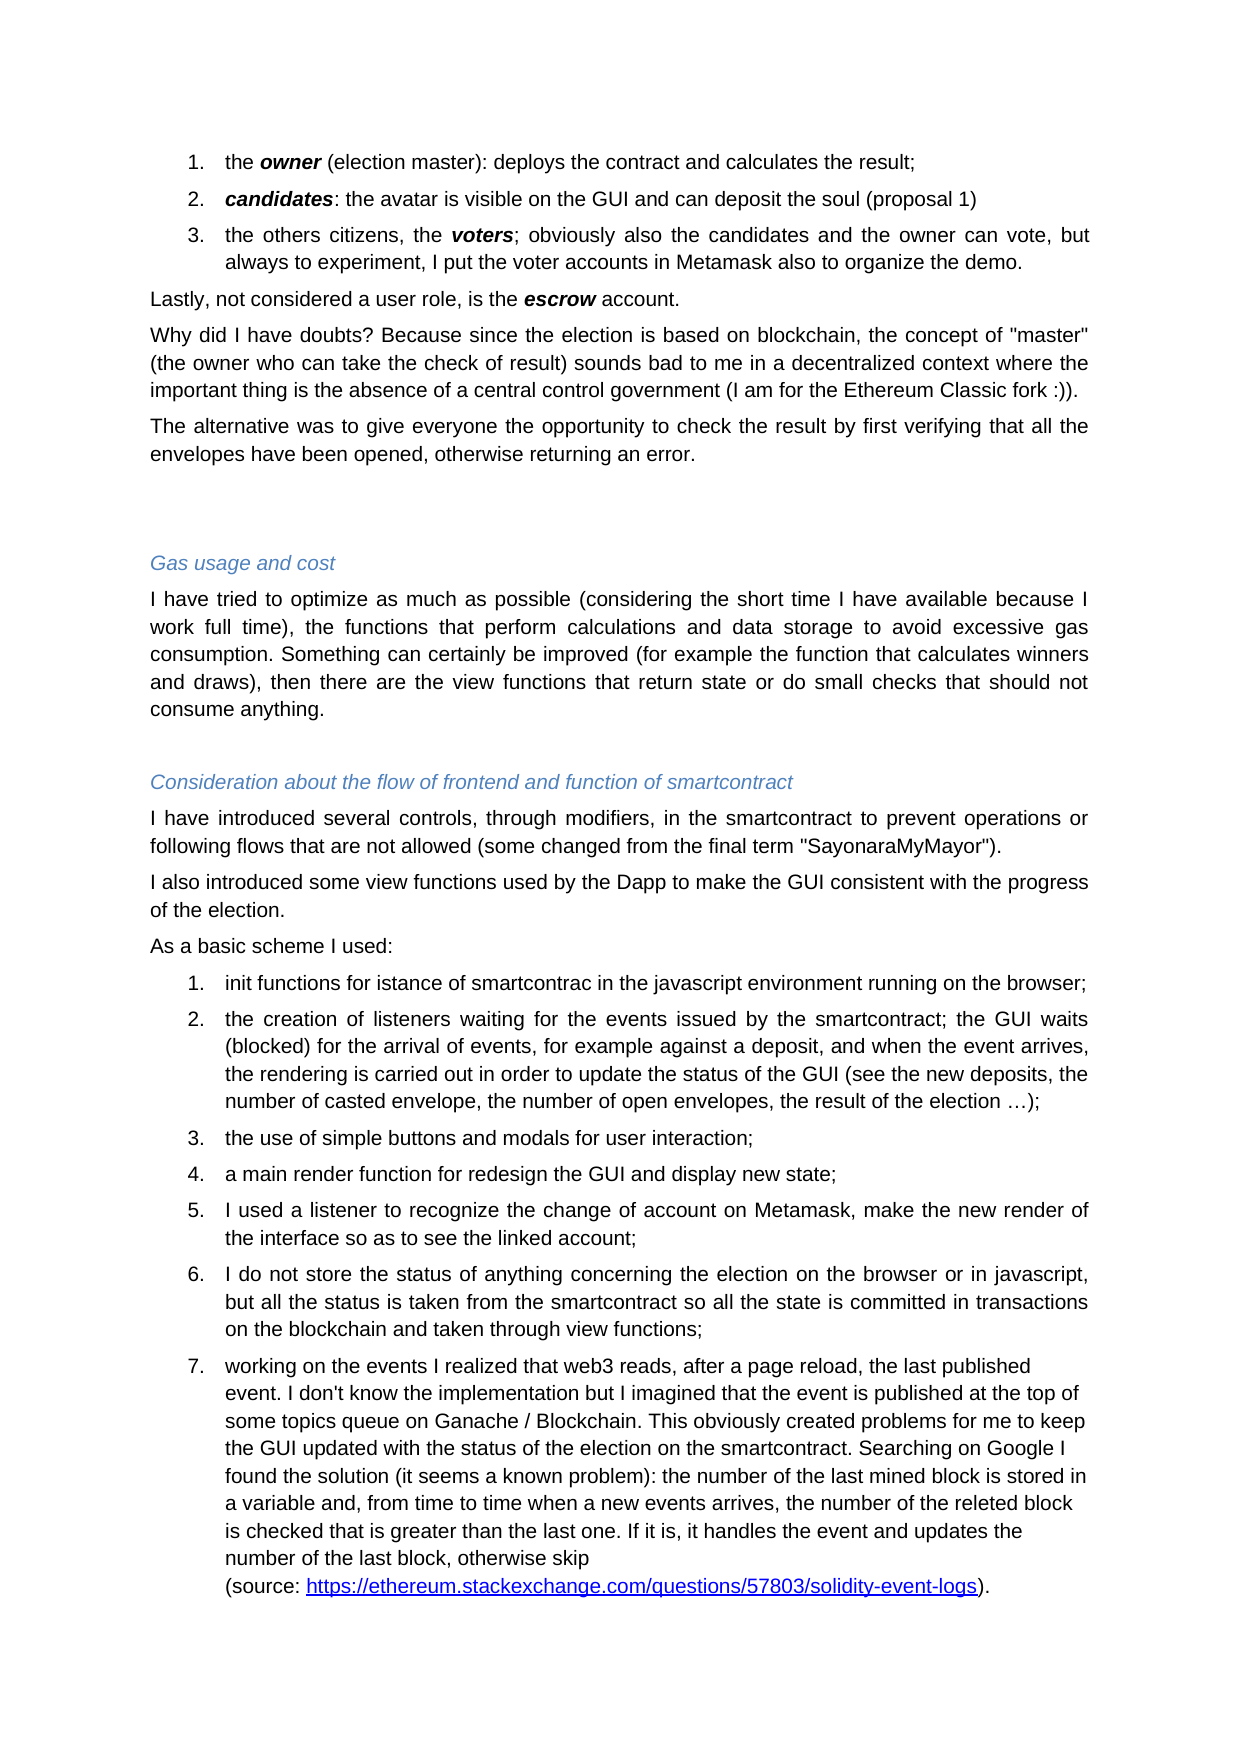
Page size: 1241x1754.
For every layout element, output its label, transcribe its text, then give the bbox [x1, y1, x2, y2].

list the use of simple buttons and modals for user interaction; [187, 1126, 1090, 1149]
text I have introduced several controls, through modifiers, in the smartcontract to prevent operations or following flows that are not allowed (some changed from the final term "SayonaraMyMayor"). [150, 806, 1090, 858]
text I have tried to optimize as much as possible (considering the short time I have available because I work full time), the functions that perform calculations and data storage to avoid excessive gas consumption. Something can certainly be improved (for example the function that calculates winners and draws), then there are the view functions that return state or do small checks that should not consume anything. [150, 587, 1090, 721]
text The alternative was to give everyone the opportunity to check the result by first verifying that all the envelopes have been opened, otherwise returning an error. [150, 414, 1090, 466]
list candidates: the avatar is visible on the GUI and can deposit the soul (proposal 1) [187, 186, 1090, 210]
text Consideration about the flow of frontend and function of smartcontract [150, 770, 1090, 794]
text I also introduced some view functions used by the Dapp to make the GUI consistent with the progress of the election. [150, 870, 1090, 922]
text Gas usage and cost [150, 551, 1090, 575]
list a main render function for redesign the GUI and display new state; [187, 1162, 1090, 1186]
list init functions for istance of smartcontrac in the javascript environment running on the browser; [187, 970, 1090, 994]
list I do not store the status of anything concerning the election on the browser or in javascript, but all the status is taken from the smartcontract so all the state is committed in transactions on the blockchain and taken through view functions; [187, 1262, 1090, 1341]
list the owner (election master): deploys the contract and calculates the result; [187, 150, 1090, 174]
text As a basic scheme I used: [150, 934, 1090, 958]
list the creation of listeners waiting for the events issued by the smartcontract; the GUI waits (blocked) for the arrival of events, for example against a deposit, and when the event arrives, the rendering is carried out in order to update the status of the GUI (see the new deposits, the number of casted envelope, the number of open envelopes, the result of the election …); [187, 1007, 1090, 1113]
text Why did I have doubts? Because since the election is based on blockchain, the concept of "master" (the owner who can take the check of result) sounds bad to me in a decentralized context where the important thing is the absence of a central control government (I am for the Ethereum Classic fork :)). [150, 323, 1090, 402]
list I used a listener to recognize the change of account on Metamask, make the new render of the interface so as to see the linked account; [187, 1198, 1090, 1250]
list the others citizens, the voters; obviously also the candidates and the owner can vote, but always to experiment, I put the voter accounts in Metamask also to organize the demo. [187, 223, 1090, 274]
list working on the events I realized that web3 reads, after a page reload, the last published event. I don't know the implementation but I imagined that the event is published at the top of some topics queue on Ganache / Blockchain. This obviously created problems for me to keep the GUI updated with the status of the election on the smartcontract. Searching on Google I found the solution (it seems a known problem): the number of the last mined block is stored in a variable and, from time to time when a new events arrives, the number of the releted block is checked that is greater than the last one. If it is, it handles the event and updates the number of the last block, otherwise skip (source: https://ethereum.stackexchange.com/questions/57803/solidity-event-logs). [187, 1353, 1090, 1597]
text Lastly, not considered a user role, is the escrow account. [150, 287, 1090, 311]
